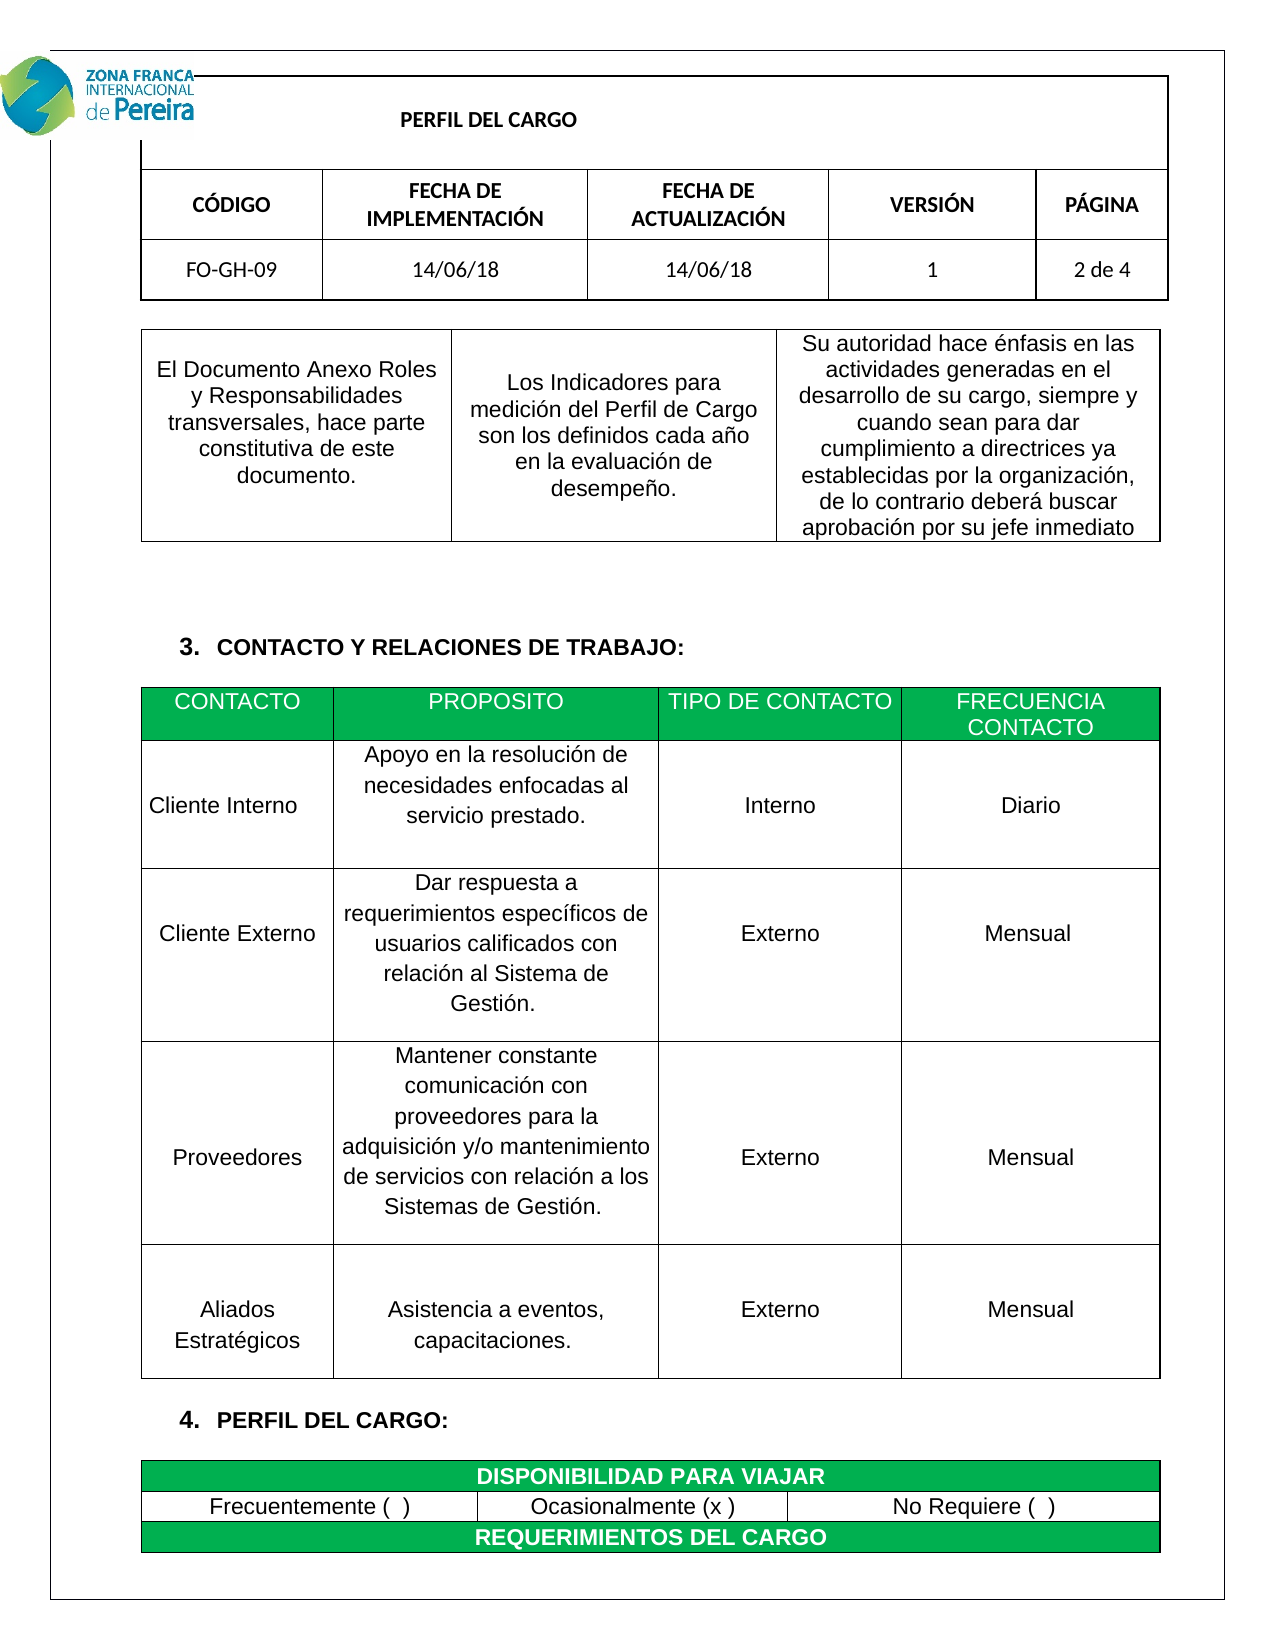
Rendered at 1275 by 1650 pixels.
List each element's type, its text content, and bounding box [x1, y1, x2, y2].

table_header DISPONIBILIDAD PARA VIAJAR [142, 1461, 1159, 1491]
table_cell Interno [659, 741, 901, 868]
table_cell Externo [659, 1245, 901, 1378]
table_cell Dar respuesta a requerimientos específicos de usuarios calificados con relación al Sistema de Gestión. [334, 869, 658, 1041]
table_cell Externo [659, 869, 901, 1041]
table_header TIPO DE CONTACTO [659, 688, 901, 740]
table_cell Asistencia a eventos, capacitaciones. [334, 1245, 658, 1378]
table_header CONTACTO [142, 688, 333, 740]
table_cell Mantener constante comunicación con proveedores para la adquisición y/o mantenimiento de servicios con relación a los Sistemas de Gestión. [334, 1042, 658, 1244]
table_cell Aliados Estratégicos [142, 1245, 333, 1378]
table_cell Mensual [902, 869, 1159, 1041]
table_cell Mensual [902, 1245, 1159, 1378]
table_cell Proveedores [142, 1042, 333, 1244]
table_cell El Documento Anexo Roles y Responsabilidades transversales, hace parte constitutiva de este documento. [142, 330, 451, 541]
list PERFIL DEL CARGO: [179, 1405, 1097, 1434]
table_cell Externo [659, 1042, 901, 1244]
table_cell No Requiere ( ) [788, 1492, 1159, 1521]
list CONTACTO Y RELACIONES DE TRABAJO: [179, 632, 1097, 660]
table_cell Diario [902, 741, 1159, 868]
table_cell Cliente Interno [142, 741, 333, 868]
table_header PROPOSITO [334, 688, 658, 740]
table_cell Los Indicadores para medición del Perfil de Cargo son los definidos cada año en la evaluación de desempeño. [452, 330, 776, 541]
table_cell Su autoridad hace énfasis en las actividades generadas en el desarrollo de su cargo, siempre y cuando sean para dar cumplimiento a directrices ya establecidas por la organización, de lo contrario deberá buscar aprobación por su jefe inmediato [777, 330, 1159, 541]
table_cell Mensual [902, 1042, 1159, 1244]
table_cell Apoyo en la resolución de necesidades enfocadas al servicio prestado. [334, 741, 658, 868]
table_cell REQUERIMIENTOS DEL CARGO [142, 1522, 1159, 1552]
table_cell Cliente Externo [142, 869, 333, 1041]
table_cell Ocasionalmente (x ) [478, 1492, 787, 1521]
table_cell Frecuentemente ( ) [142, 1492, 477, 1521]
table_header FRECUENCIA CONTACTO [902, 688, 1159, 740]
